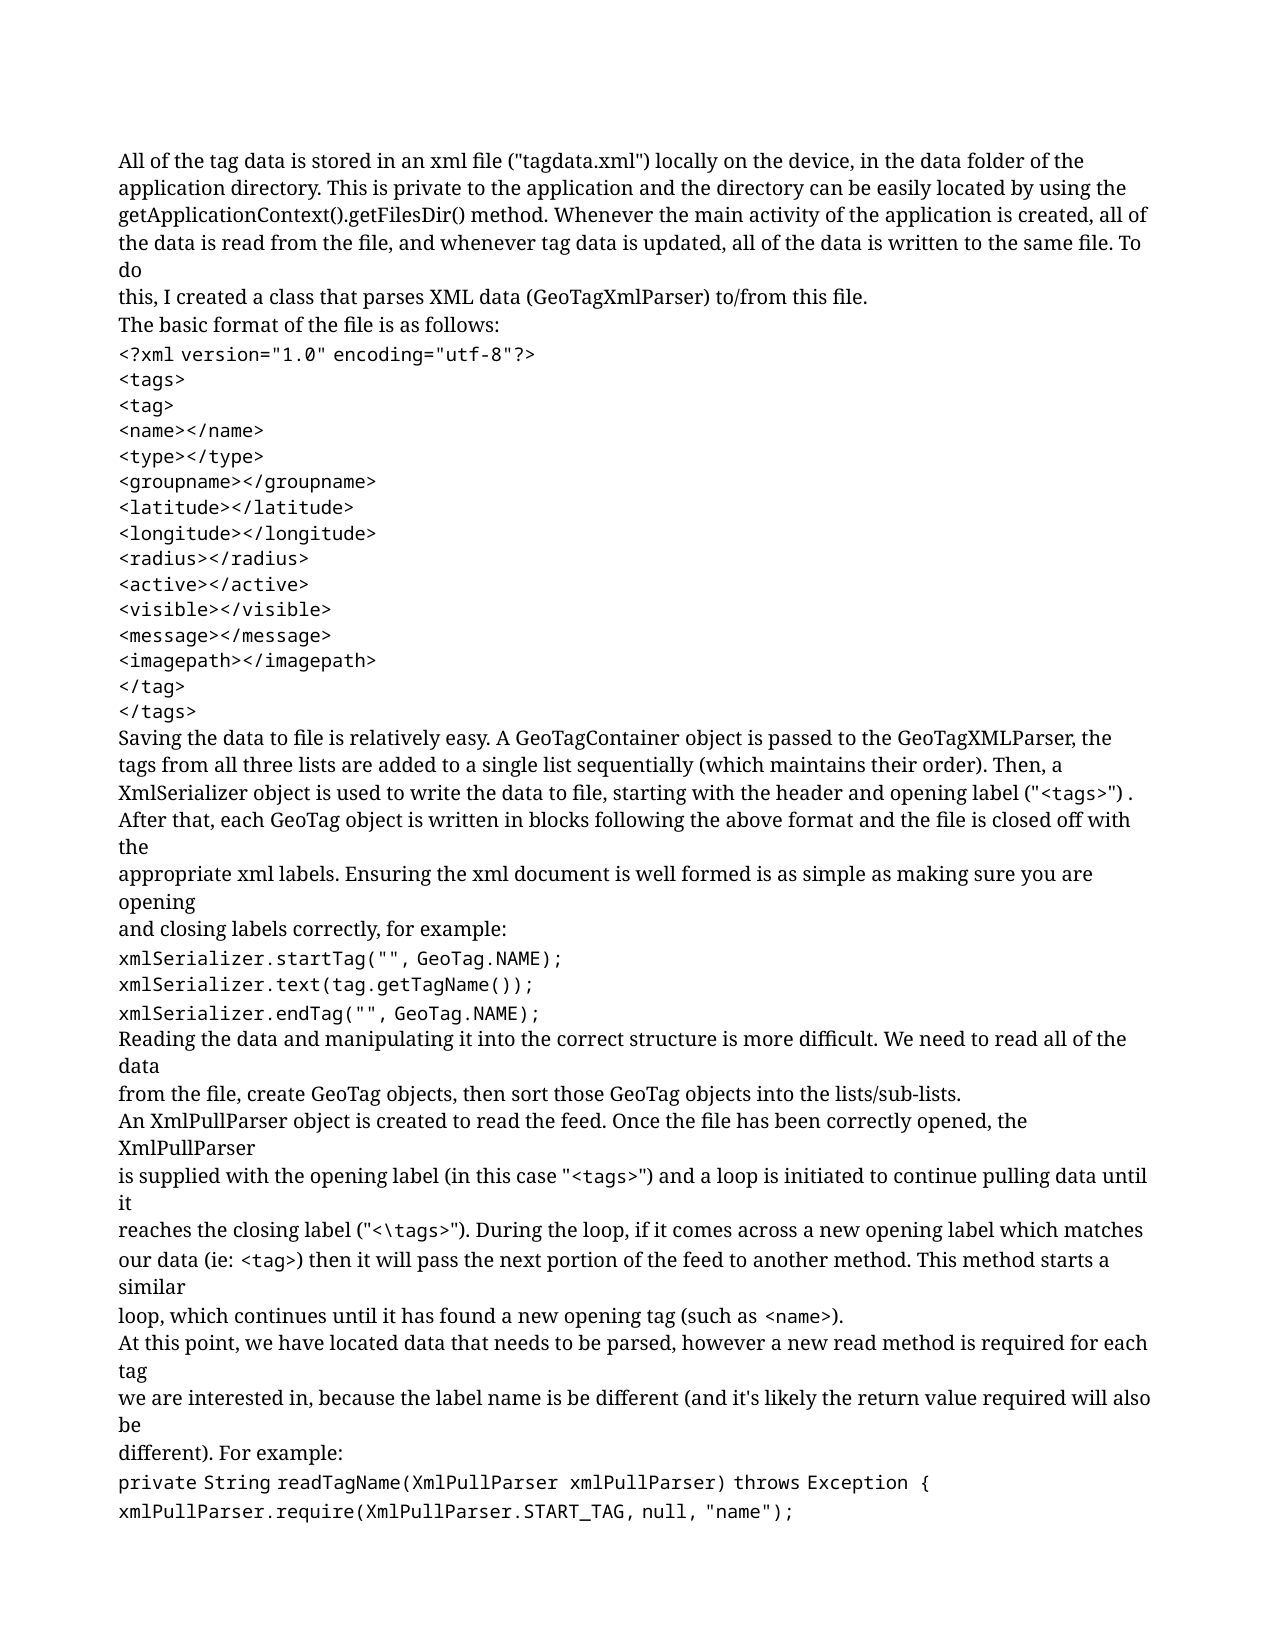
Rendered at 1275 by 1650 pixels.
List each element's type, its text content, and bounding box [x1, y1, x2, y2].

text All of the tag data is stored in an xml file ("tagdata.xml") locally on the device, in the data folder of the application directory. This is private to the application and the directory can be easily located by using the getApplicationContext().getFilesDir() method. Whenever the main activity of the application is created, all of the data is read from the file, and whenever tag data is updated, all of the data is written to the same file. To do this, I created a class that parses XML data (GeoTagXmlParser) to/from this file. The basic format of the file is as follows: <?xml version="1.0" encoding="utf-8"?> <tags> <tag> <name></name> <type></type> <groupname></groupname> <latitude></latitude> <longitude></longitude> <radius></radius> <active></active> <visible></visible> <message></message> <imagepath></imagepath> </tag> </tags> Saving the data to file is relatively easy. A GeoTagContainer object is passed to the GeoTagXMLParser, the tags from all three lists are added to a single list sequentially (which maintains their order). Then, a XmlSerializer object is used to write the data to file, starting with the header and opening label ("<tags>") . After that, each GeoTag object is written in blocks following the above format and the file is closed off with the appropriate xml labels. Ensuring the xml document is well formed is as simple as making sure you are opening and closing labels correctly, for example: xmlSerializer.startTag("", GeoTag.NAME); xmlSerializer.text(tag.getTagName()); xmlSerializer.endTag("", GeoTag.NAME); Reading the data and manipulating it into the correct structure is more difficult. We need to read all of the data from the file, create GeoTag objects, then sort those GeoTag objects into the lists/sub-lists. An XmlPullParser object is created to read the feed. Once the file has been correctly opened, the XmlPullParser is supplied with the opening label (in this case "<tags>") and a loop is initiated to continue pulling data until it reaches the closing label ("<\tags>"). During the loop, if it comes across a new opening label which matches our data (ie: <tag>) then it will pass the next portion of the feed to another method. This method starts a similar loop, which continues until it has found a new opening tag (such as <name>). At this point, we have located data that needs to be parsed, however a new read method is required for each tag we are interested in, because the label name is be different (and it's likely the return value required will also be different). For example: private String readTagName(XmlPullParser xmlPullParser) throws Exception { xmlPullParser.require(XmlPullParser.START_TAG, null, "name"); [118, 147, 1157, 1523]
